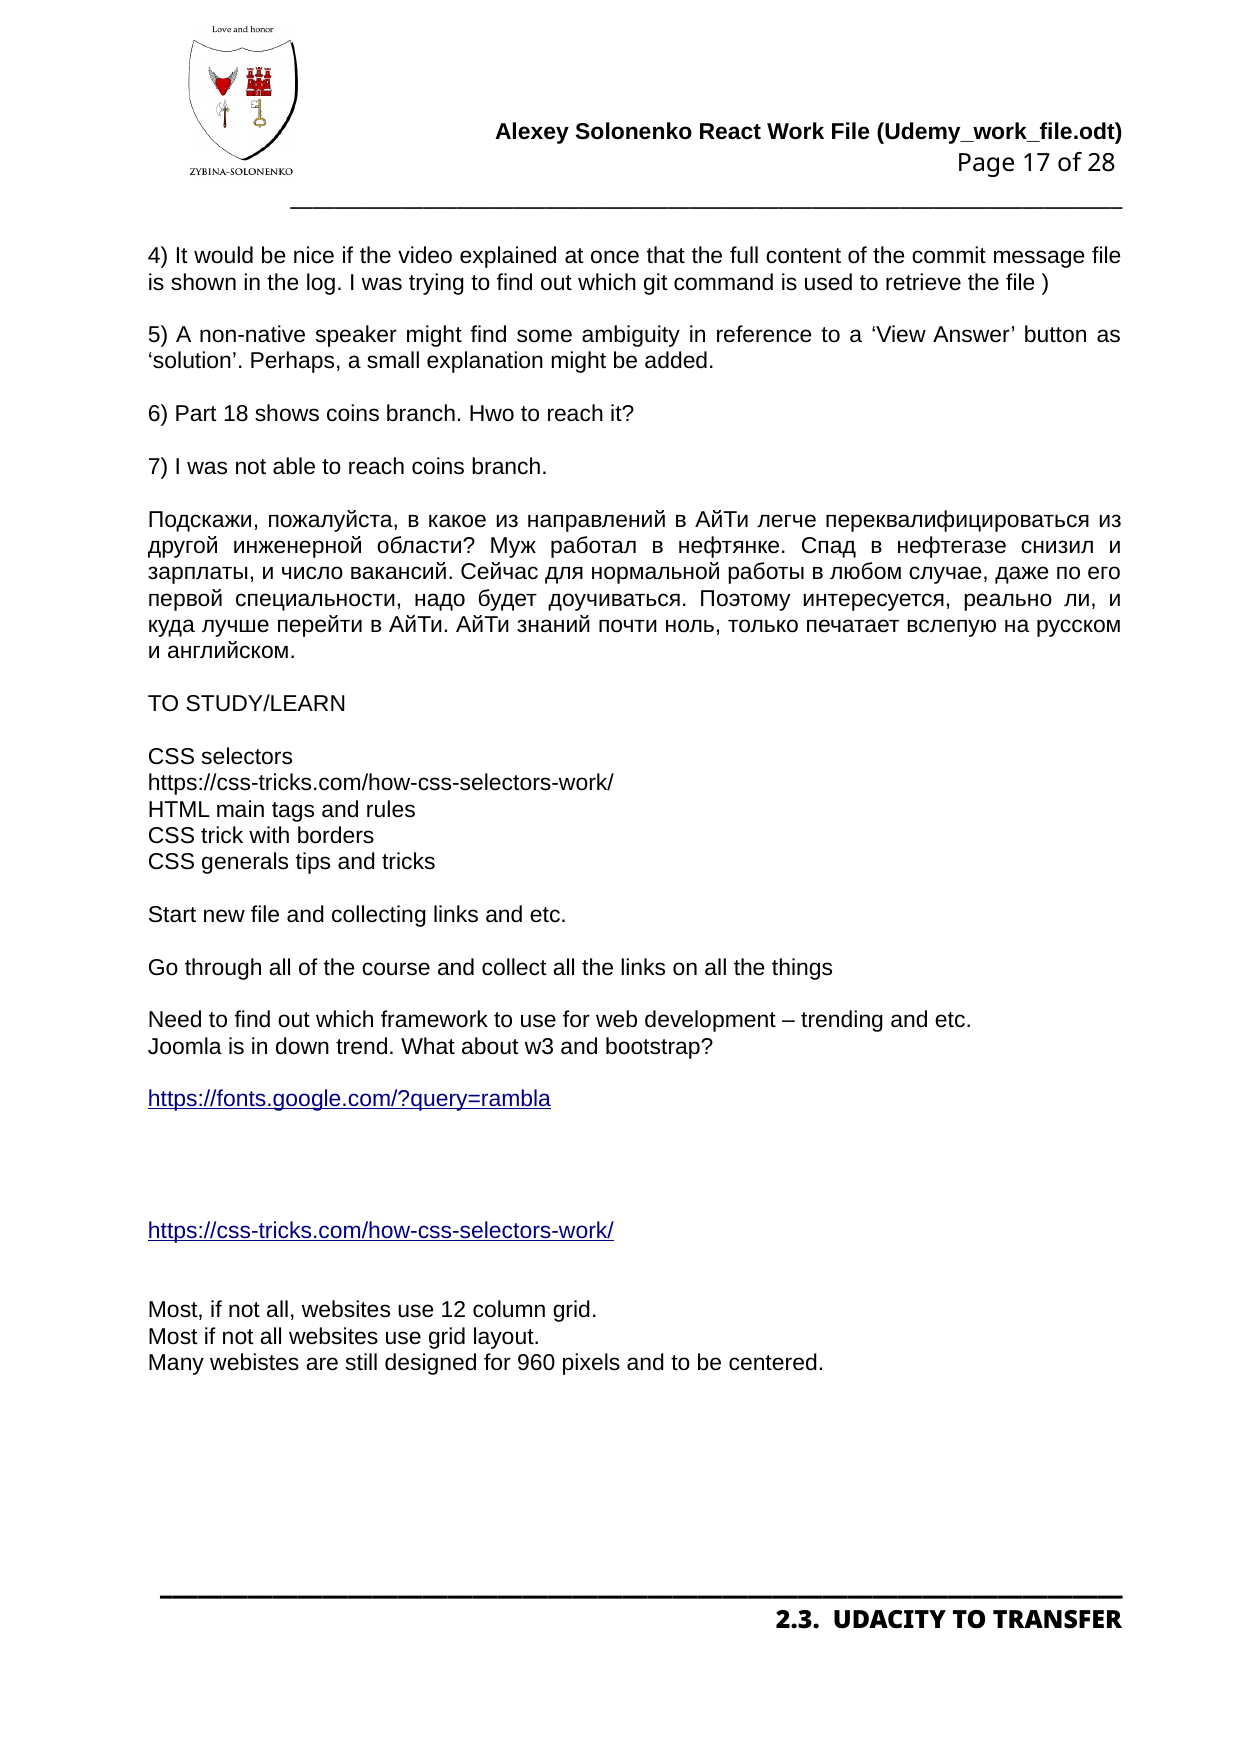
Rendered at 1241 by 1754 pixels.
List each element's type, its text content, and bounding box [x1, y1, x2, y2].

text https://css-tricks.com/how-css-selectors-work/ [148, 769, 1122, 796]
text https://css-tricks.com/how-css-selectors-work/ [148, 1217, 1122, 1243]
text https://fonts.google.com/?query=rambla [148, 1085, 1122, 1112]
text CSS trick with borders [148, 822, 1122, 848]
picture [185, 22, 303, 186]
text CSS selectors [148, 743, 1122, 769]
text 7) I was not able to reach coins branch. [148, 453, 1122, 479]
text TO STUDY/LEARN [148, 690, 1122, 716]
text 6) Part 18 shows coins branch. Hwo to reach it? [148, 400, 1122, 427]
text Most, if not all, websites use 12 column grid. [148, 1296, 1122, 1323]
text 4) It would be nice if the video explained at once that the full content of the commit message file is shown in the log. I was trying to find out which git command is used to retrieve the file ) [148, 242, 1122, 295]
text CSS generals tips and tricks [148, 848, 1122, 874]
text 5) A non-native speaker might find some ambiguity in reference to a ‘View Answer’ button as ‘solution’. Perhaps, a small explanation might be added. [148, 321, 1122, 374]
text Подскажи, пожалуйста, в какое из направлений в АйТи легче переквалифицироваться из другой инженерной области? Муж работал в нефтянке. Спад в нефтегазе снизил и зарплаты, и число вакансий. Сейчас для нормальной работы в любом случае, даже по его первой специальности, надо будет доучиваться. Поэтому интересуется, реально ли, и куда лучше перейти в АйТи. АйТи знаний почти ноль, только печатает вслепую на русском и английском. [148, 506, 1122, 664]
text Most if not all websites use grid layout. [148, 1323, 1122, 1349]
text Many webistes are still designed for 960 pixels and to be centered. [148, 1349, 1122, 1375]
text Start new file and collecting links and etc. [148, 901, 1122, 927]
text Need to find out which framework to use for web development – trending and etc. [148, 1006, 1122, 1033]
text Go through all of the course and collect all the links on all the things [148, 954, 1122, 980]
text Joomla is in down trend. What about w3 and bootstrap? [148, 1033, 1122, 1059]
text HTML main tags and rules [148, 796, 1122, 822]
